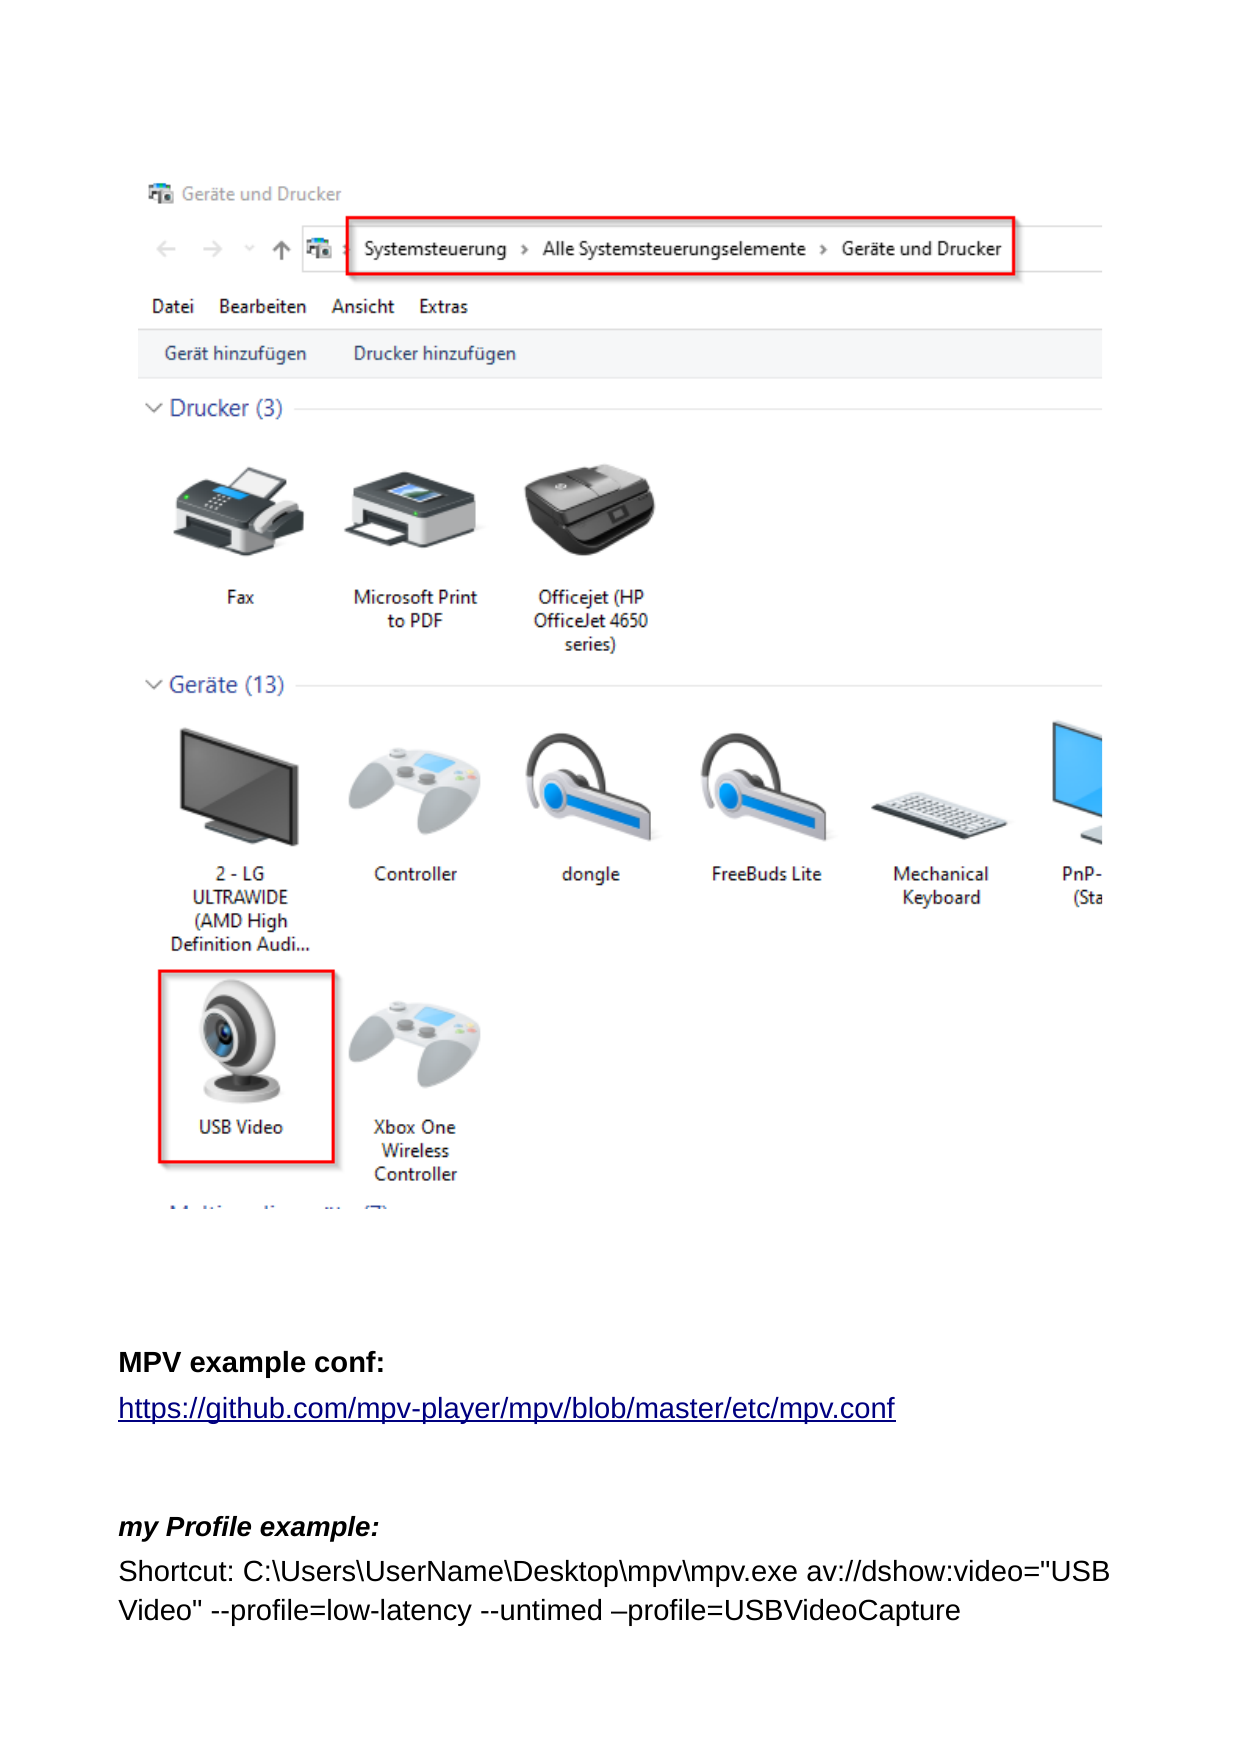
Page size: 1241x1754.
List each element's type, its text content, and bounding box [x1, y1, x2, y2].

text Shortcut: C:\Users\UserName\Desktop\mpv\mpv.exe av://dshow:video="USB Video" --profile=low-latency --untimed –profile=USBVideoCapture [118, 1554, 1122, 1626]
subtitle MPV example conf: [118, 1345, 1122, 1379]
text https://github.com/mpv-player/mpv/blob/master/etc/mpv.conf [118, 1391, 1122, 1425]
subtitle my Profile example: [118, 1510, 1122, 1542]
picture [138, 171, 1103, 1209]
